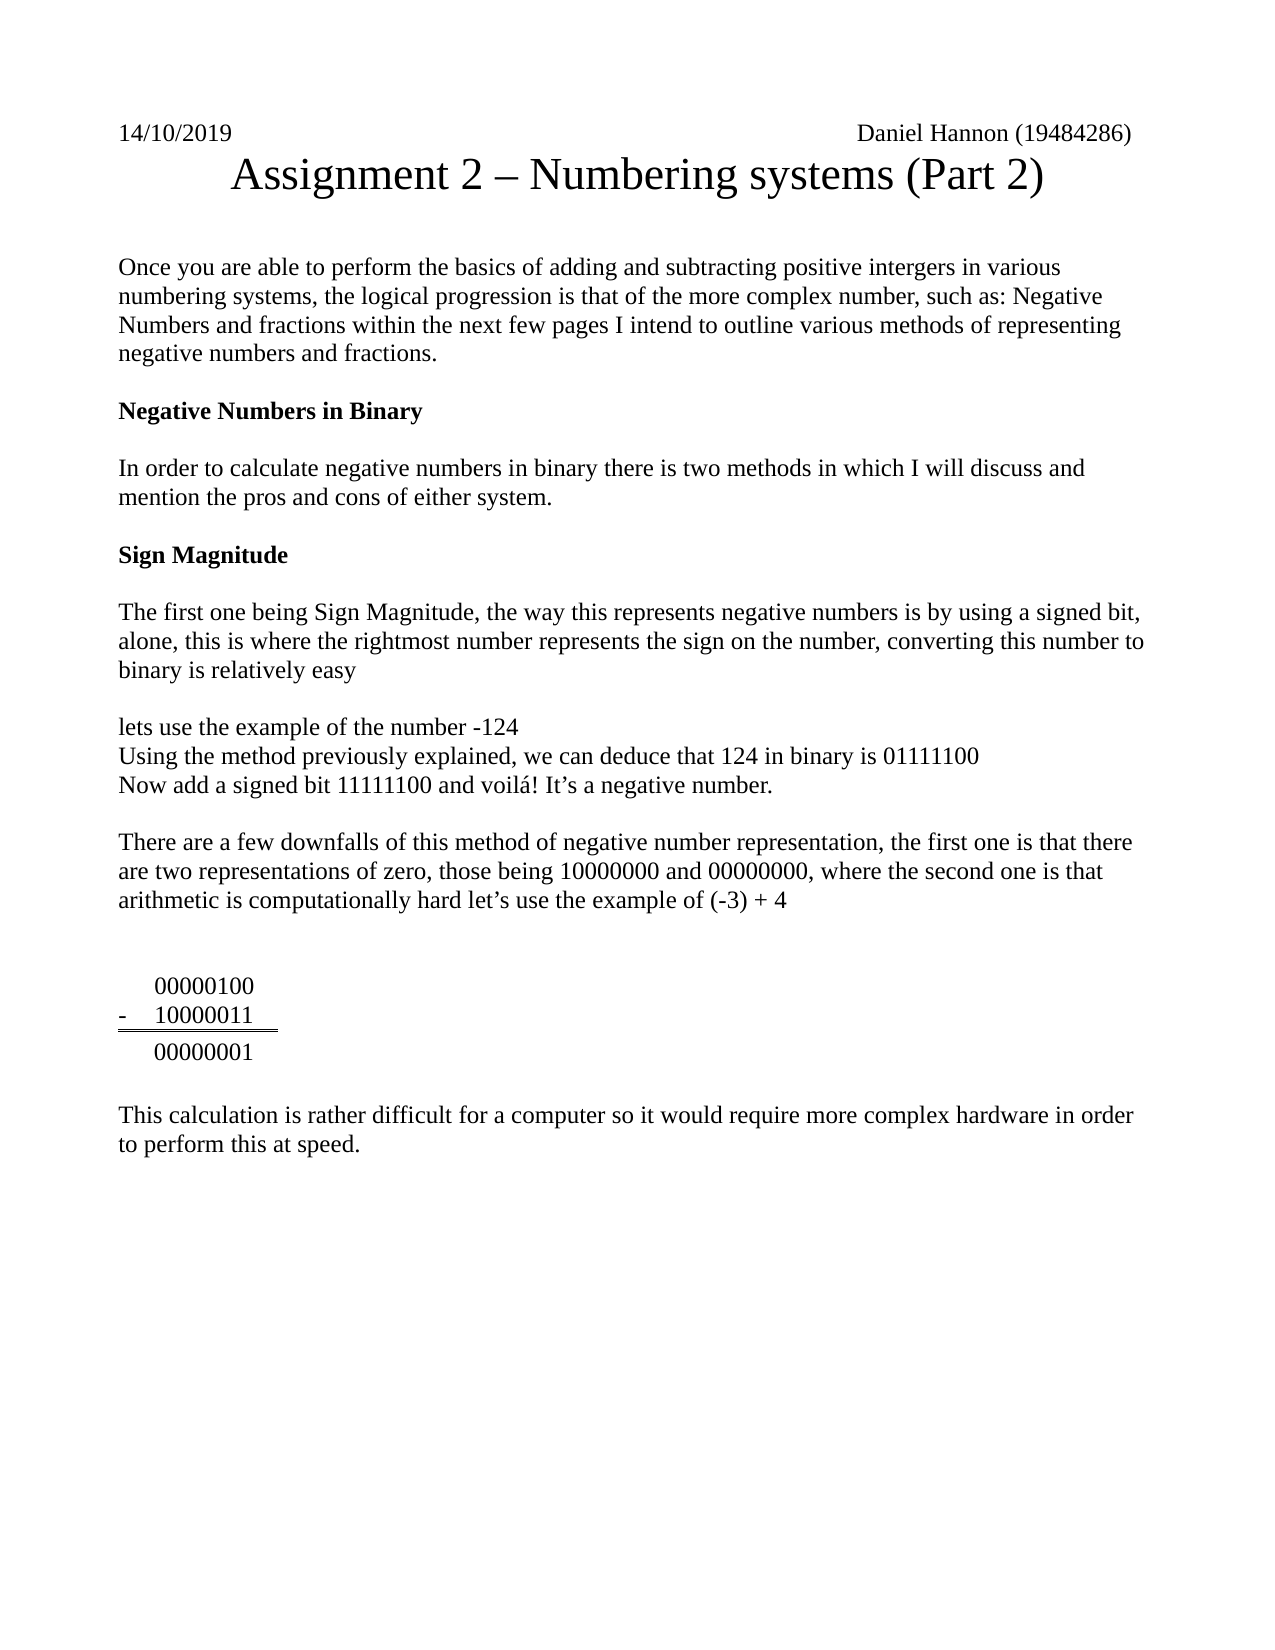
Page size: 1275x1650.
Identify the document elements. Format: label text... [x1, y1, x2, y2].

text This calculation is rather difficult for a computer so it would require more complex hardware in order to perform this at speed. [118, 1101, 1157, 1158]
text Using the method previously explained, we can deduce that 124 in binary is 01111100 [118, 741, 1157, 770]
text There are a few downfalls of this method of negative number representation, the first one is that there are two representations of zero, those being 10000000 and 00000000, where the second one is that arithmetic is computationally hard let’s use the example of (-3) + 4 [118, 827, 1157, 913]
text The first one being Sign Magnitude, the way this represents negative numbers is by using a signed bit, alone, this is where the rightmost number represents the sign on the number, converting this number to binary is relatively easy [118, 597, 1157, 683]
table_header 00000100 [148, 971, 277, 1000]
table_cell 10000011 [148, 1000, 277, 1028]
table_header [118, 971, 148, 1000]
table_cell - [118, 1000, 148, 1028]
table_cell [118, 1032, 148, 1072]
text lets use the example of the number -124 [118, 712, 1157, 741]
text Now add a signed bit 11111100 and voilá! It’s a negative number. [118, 770, 1157, 798]
text Assignment 2 – Numbering systems (Part 2) [118, 147, 1157, 199]
text Sign Magnitude [118, 540, 1157, 568]
text Once you are able to perform the basics of adding and subtracting positive intergers in various numbering systems, the logical progression is that of the more complex number, such as: Negative Numbers and fractions within the next few pages I intend to outline various methods of representing negative numbers and fractions. [118, 252, 1157, 367]
text In order to calculate negative numbers in binary there is two methods in which I will discuss and mention the pros and cons of either system. [118, 453, 1157, 511]
text 14/10/2019 Daniel Hannon (19484286) [118, 118, 1157, 147]
text Negative Numbers in Binary [118, 396, 1157, 425]
table_cell 00000001 [148, 1032, 277, 1072]
